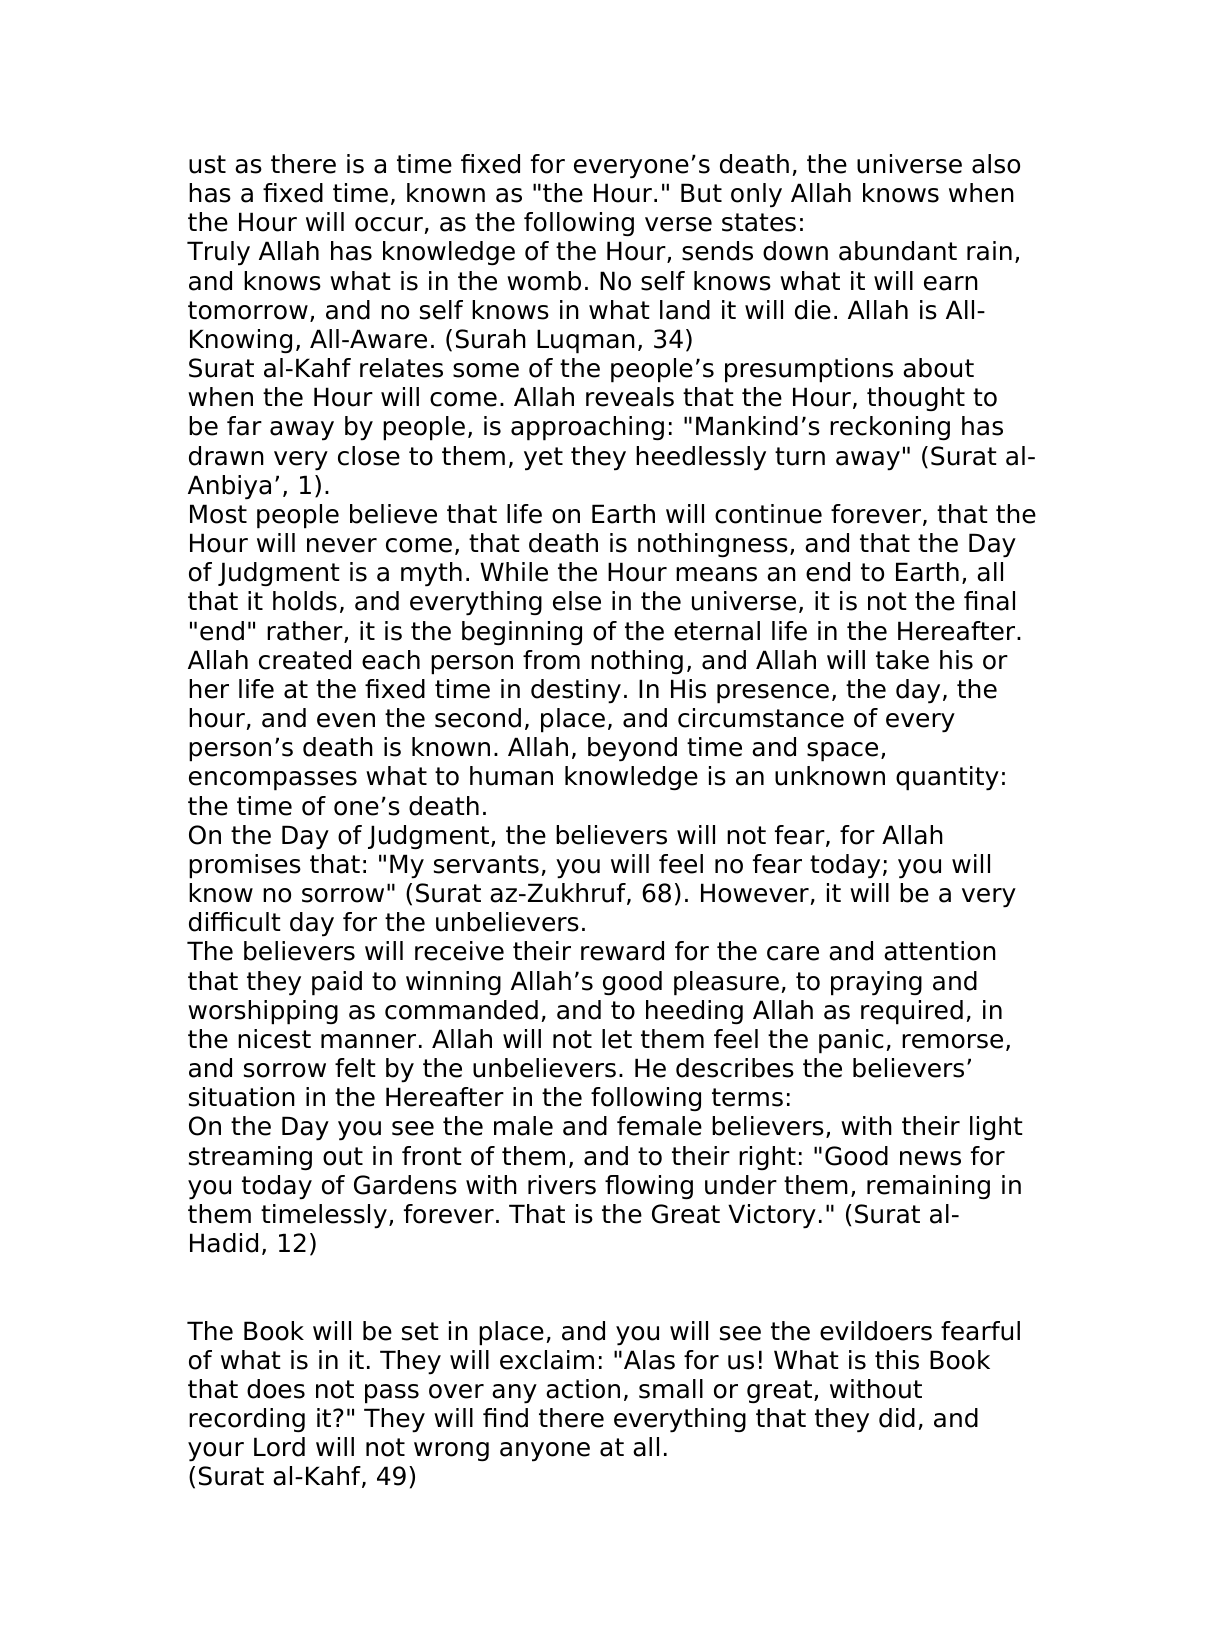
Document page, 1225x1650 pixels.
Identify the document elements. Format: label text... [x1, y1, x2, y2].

text On the Day you see the male and female believers, with their light streaming out in front of them, and to their right: "Good news for you today of Gardens with rivers flowing under them, remaining in them timelessly, forever. That is the Great Victory." (Surat al-Hadid, 12) [187, 1112, 1037, 1258]
text On the Day of Judgment, the believers will not fear, for Allah promises that: "My servants, you will feel no fear today; you will know no sorrow" (Surat az-Zukhruf, 68). However, it will be a very difficult day for the unbelievers. [187, 821, 1037, 937]
text Most people believe that life on Earth will continue forever, that the Hour will never come, that death is nothingness, and that the Day of Judgment is a myth. While the Hour means an end to Earth, all that it holds, and everything else in the universe, it is not the final "end" rather, it is the beginning of the eternal life in the Hereafter. [187, 500, 1037, 646]
text The believers will receive their reward for the care and attention that they paid to winning Allah’s good pleasure, to praying and worshipping as commanded, and to heeding Allah as required, in the nicest manner. Allah will not let them feel the panic, remorse, and sorrow felt by the unbelievers. He describes the believers’ situation in the Hereafter in the following terms: [187, 937, 1037, 1112]
text ust as there is a time fixed for everyone’s death, the universe also has a fixed time, known as "the Hour." But only Allah knows when the Hour will occur, as the following verse states: [187, 150, 1037, 237]
text The Book will be set in place, and you will see the evildoers fearful of what is in it. They will exclaim: "Alas for us! What is this Book that does not pass over any action, small or great, without recording it?" They will find there everything that they did, and your Lord will not wrong anyone at all. [187, 1317, 1037, 1462]
text (Surat al-Kahf, 49) [187, 1462, 1037, 1492]
text Surat al-Kahf relates some of the people’s presumptions about when the Hour will come. Allah reveals that the Hour, thought to be far away by people, is approaching: "Mankind’s reckoning has drawn very close to them, yet they heedlessly turn away" (Surat al-Anbiya’, 1). [187, 354, 1037, 500]
text Truly Allah has knowledge of the Hour, sends down abundant rain, and knows what is in the womb. No self knows what it will earn tomorrow, and no self knows in what land it will die. Allah is All-Knowing, All-Aware. (Surah Luqman, 34) [187, 237, 1037, 354]
text Allah created each person from nothing, and Allah will take his or her life at the fixed time in destiny. In His presence, the day, the hour, and even the second, place, and circumstance of every person’s death is known. Allah, beyond time and space, encompasses what to human knowledge is an unknown quantity: the time of one’s death. [187, 646, 1037, 821]
